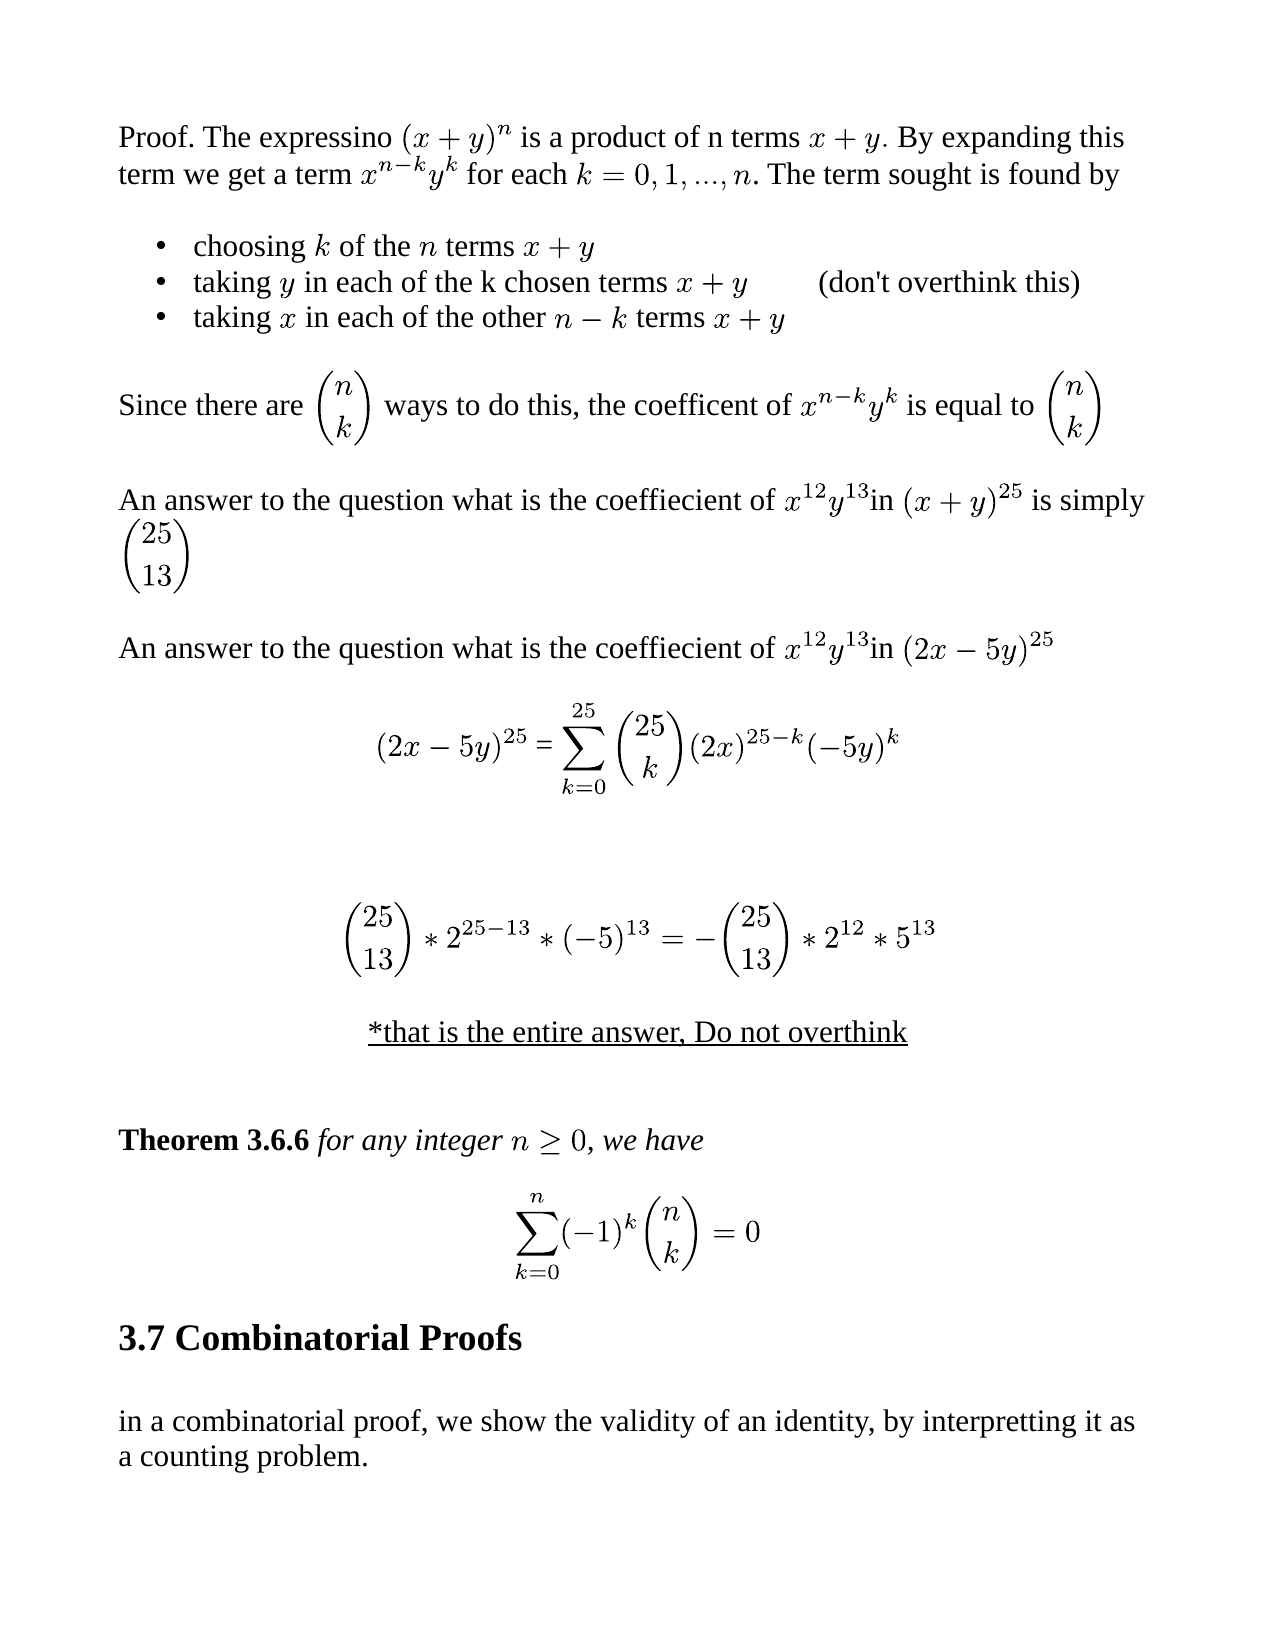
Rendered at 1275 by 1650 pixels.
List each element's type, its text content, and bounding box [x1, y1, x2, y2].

text = [118, 703, 560, 794]
text in a combinatorial proof, we show the validity of an identity, by interpretting it as a counting problem. [118, 1402, 1157, 1474]
list choosing of the terms [156, 227, 1157, 263]
text [900, 703, 1157, 794]
text Theorem 3.6.6 for any integer , we have [118, 1121, 1157, 1157]
list taking in each of the k chosen terms (don't overthink this) [156, 263, 1157, 299]
text 3.7 Combinatorial Proofs [118, 1316, 1157, 1359]
text [1107, 371, 1157, 446]
text Since there are [118, 371, 311, 446]
text Proof. The expressino is a product of n terms By expanding this term we get a term for each . The term sought is found by [118, 118, 1157, 191]
text An answer to the question what is the coeffiecient of in [118, 630, 1157, 667]
list taking in each of the other terms [156, 299, 1157, 335]
text *that is the entire answer, Do not overthink [118, 1013, 1157, 1049]
text An answer to the question what is the coeffiecient of in is simply [118, 482, 1157, 594]
text ways to do this, the coefficent of is equal to [377, 371, 1042, 446]
